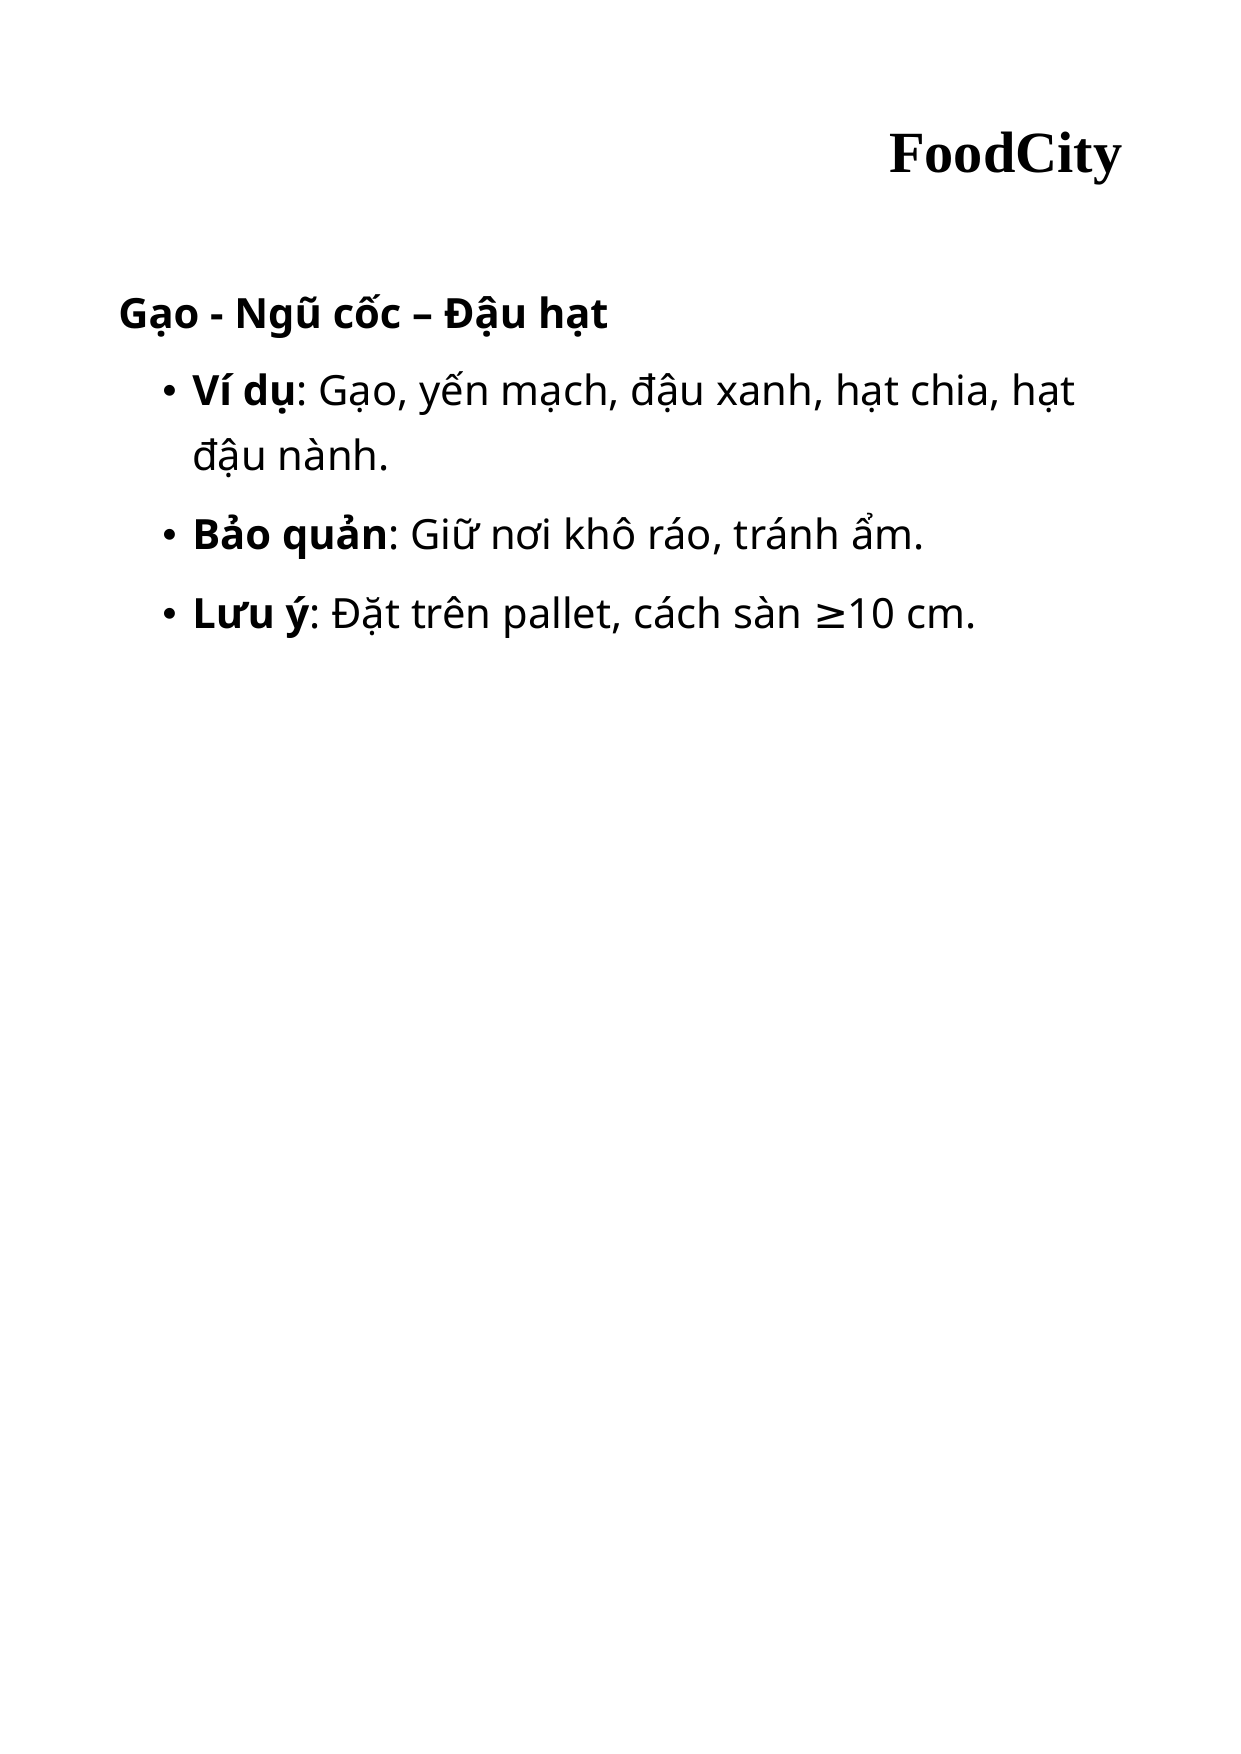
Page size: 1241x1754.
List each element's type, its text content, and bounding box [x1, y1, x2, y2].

list Ví dụ: Gạo, yến mạch, đậu xanh, hạt chia, hạt đậu nành. [162, 361, 1122, 482]
list Lưu ý: Đặt trên pallet, cách sàn ≥10 cm. [162, 584, 1122, 641]
subtitle Gạo - Ngũ cốc – Đậu hạt [118, 284, 1122, 341]
list Bảo quản: Giữ nơi khô ráo, tránh ẩm. [162, 505, 1122, 562]
